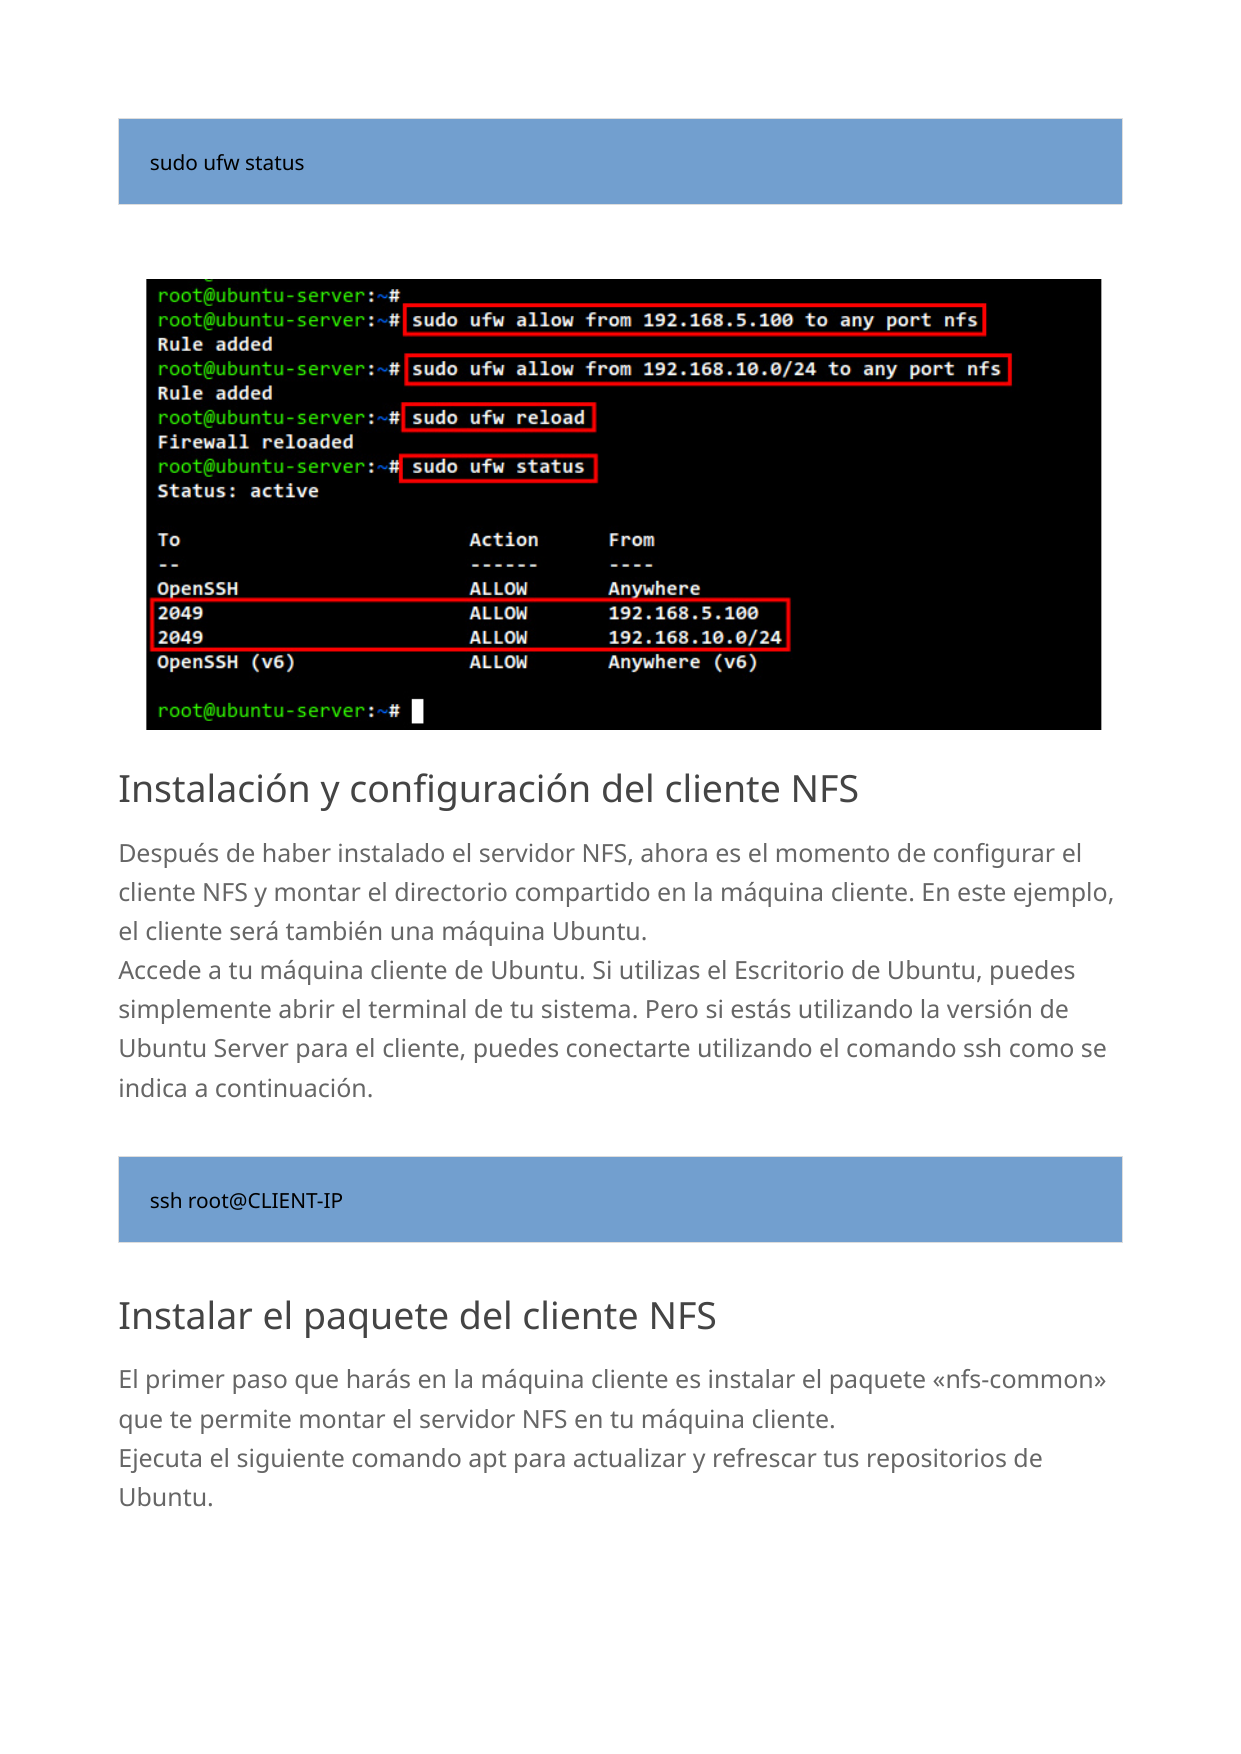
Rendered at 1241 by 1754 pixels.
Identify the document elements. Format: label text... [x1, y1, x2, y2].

subtitle Instalar el paquete del cliente NFS [118, 1289, 1122, 1340]
text sudo ufw status [119, 119, 1122, 204]
text Ejecuta el siguiente comando apt para actualizar y refrescar tus repositorios de Ubuntu. [118, 1441, 1122, 1514]
text ssh root@CLIENT-IP [119, 1157, 1122, 1242]
text Después de haber instalado el servidor NFS, ahora es el momento de configurar el cliente NFS y montar el directorio compartido en la máquina cliente. En este ejemplo, el cliente será también una máquina Ubuntu. [118, 835, 1122, 948]
subtitle Instalación y configuración del cliente NFS [118, 762, 1122, 813]
text El primer paso que harás en la máquina cliente es instalar el paquete «nfs-common» que te permite montar el servidor NFS en tu máquina cliente. [118, 1362, 1122, 1435]
picture [146, 279, 1102, 730]
text Accede a tu máquina cliente de Ubuntu. Si utilizas el Escritorio de Ubuntu, puedes simplemente abrir el terminal de tu sistema. Pero si estás utilizando la versión de Ubuntu Server para el cliente, puedes conectarte utilizando el comando ssh como se indica a continuación. [118, 953, 1122, 1104]
